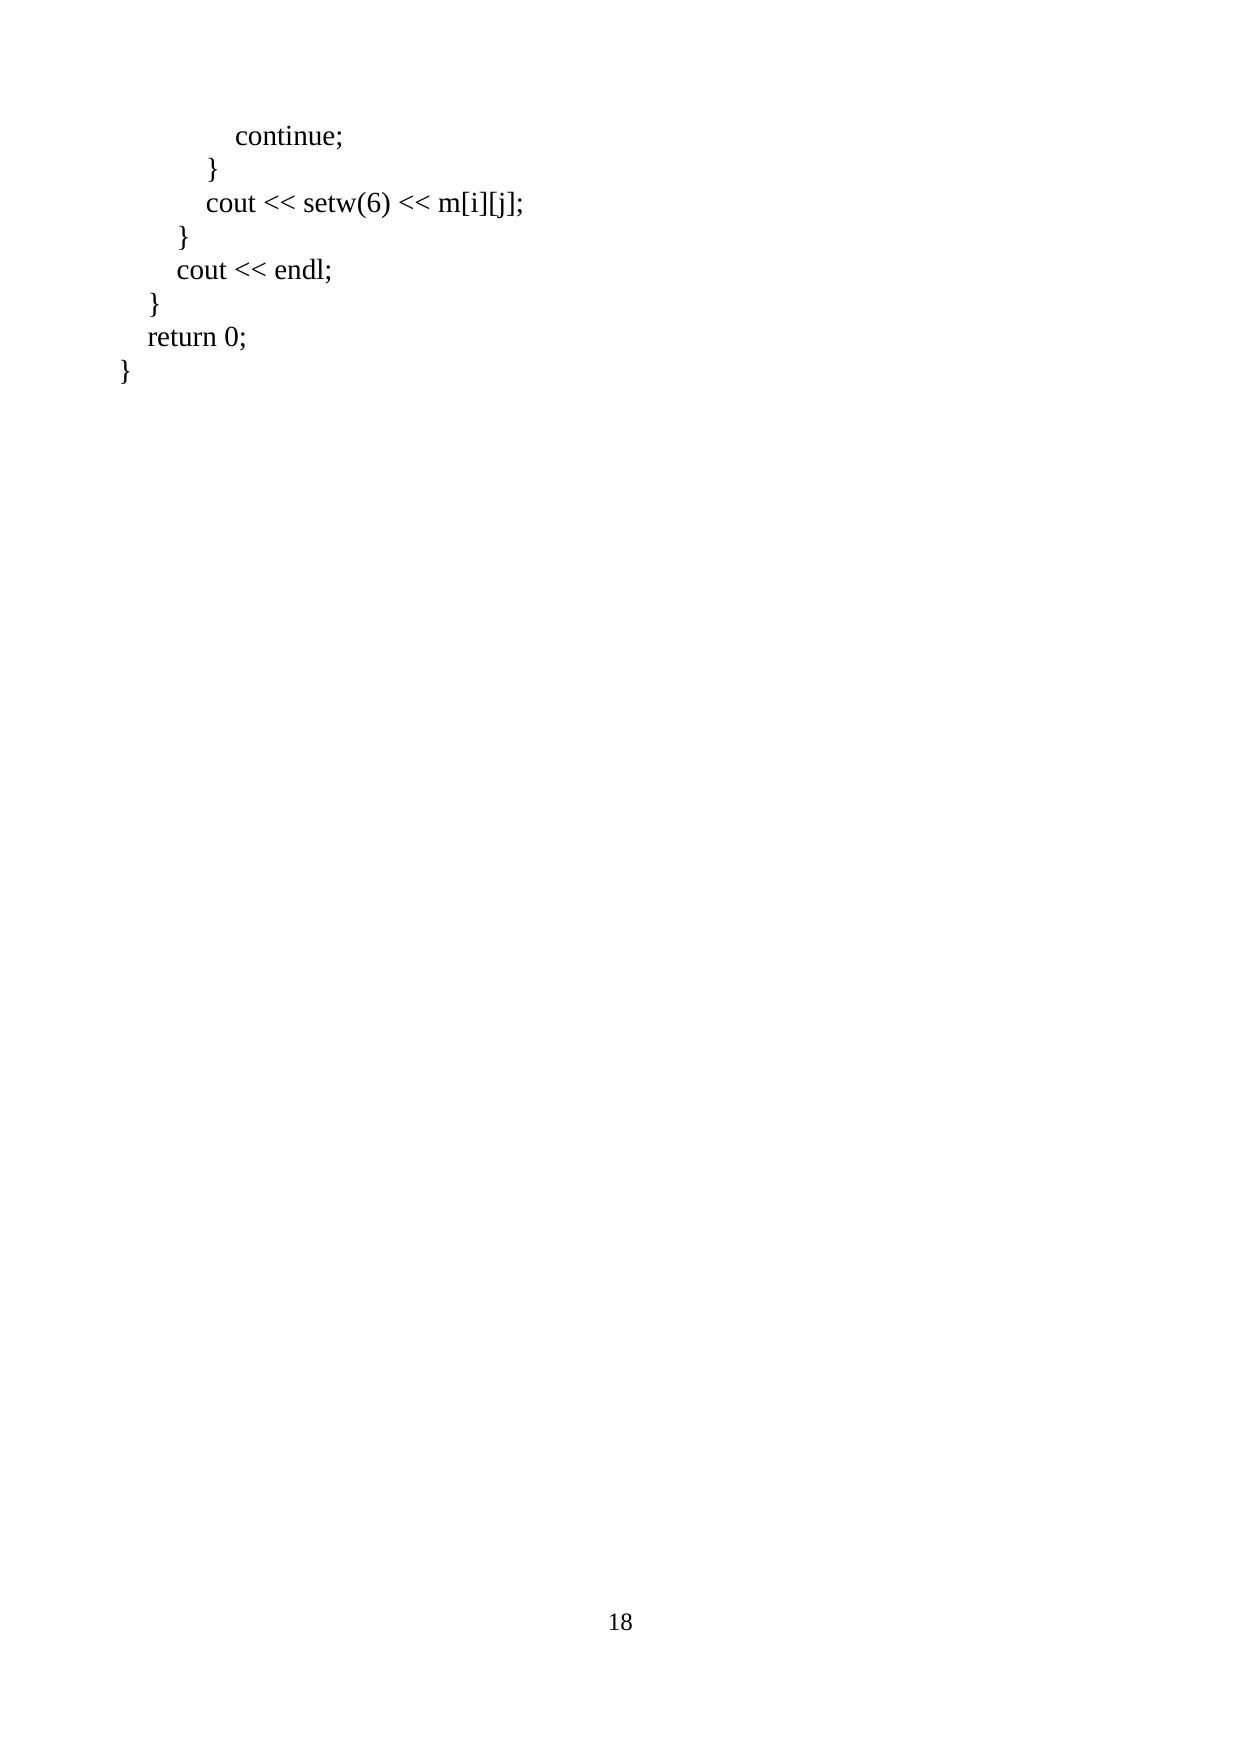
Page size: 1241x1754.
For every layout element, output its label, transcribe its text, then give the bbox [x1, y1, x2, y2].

text } [118, 286, 1122, 319]
text cout << setw(6) << m[i][j]; [118, 185, 1122, 219]
text } [118, 219, 1122, 252]
text continue; [118, 118, 1122, 152]
text cout << endl; [118, 252, 1122, 286]
text } [118, 353, 1122, 387]
text } [118, 152, 1122, 185]
text return 0; [118, 319, 1122, 353]
